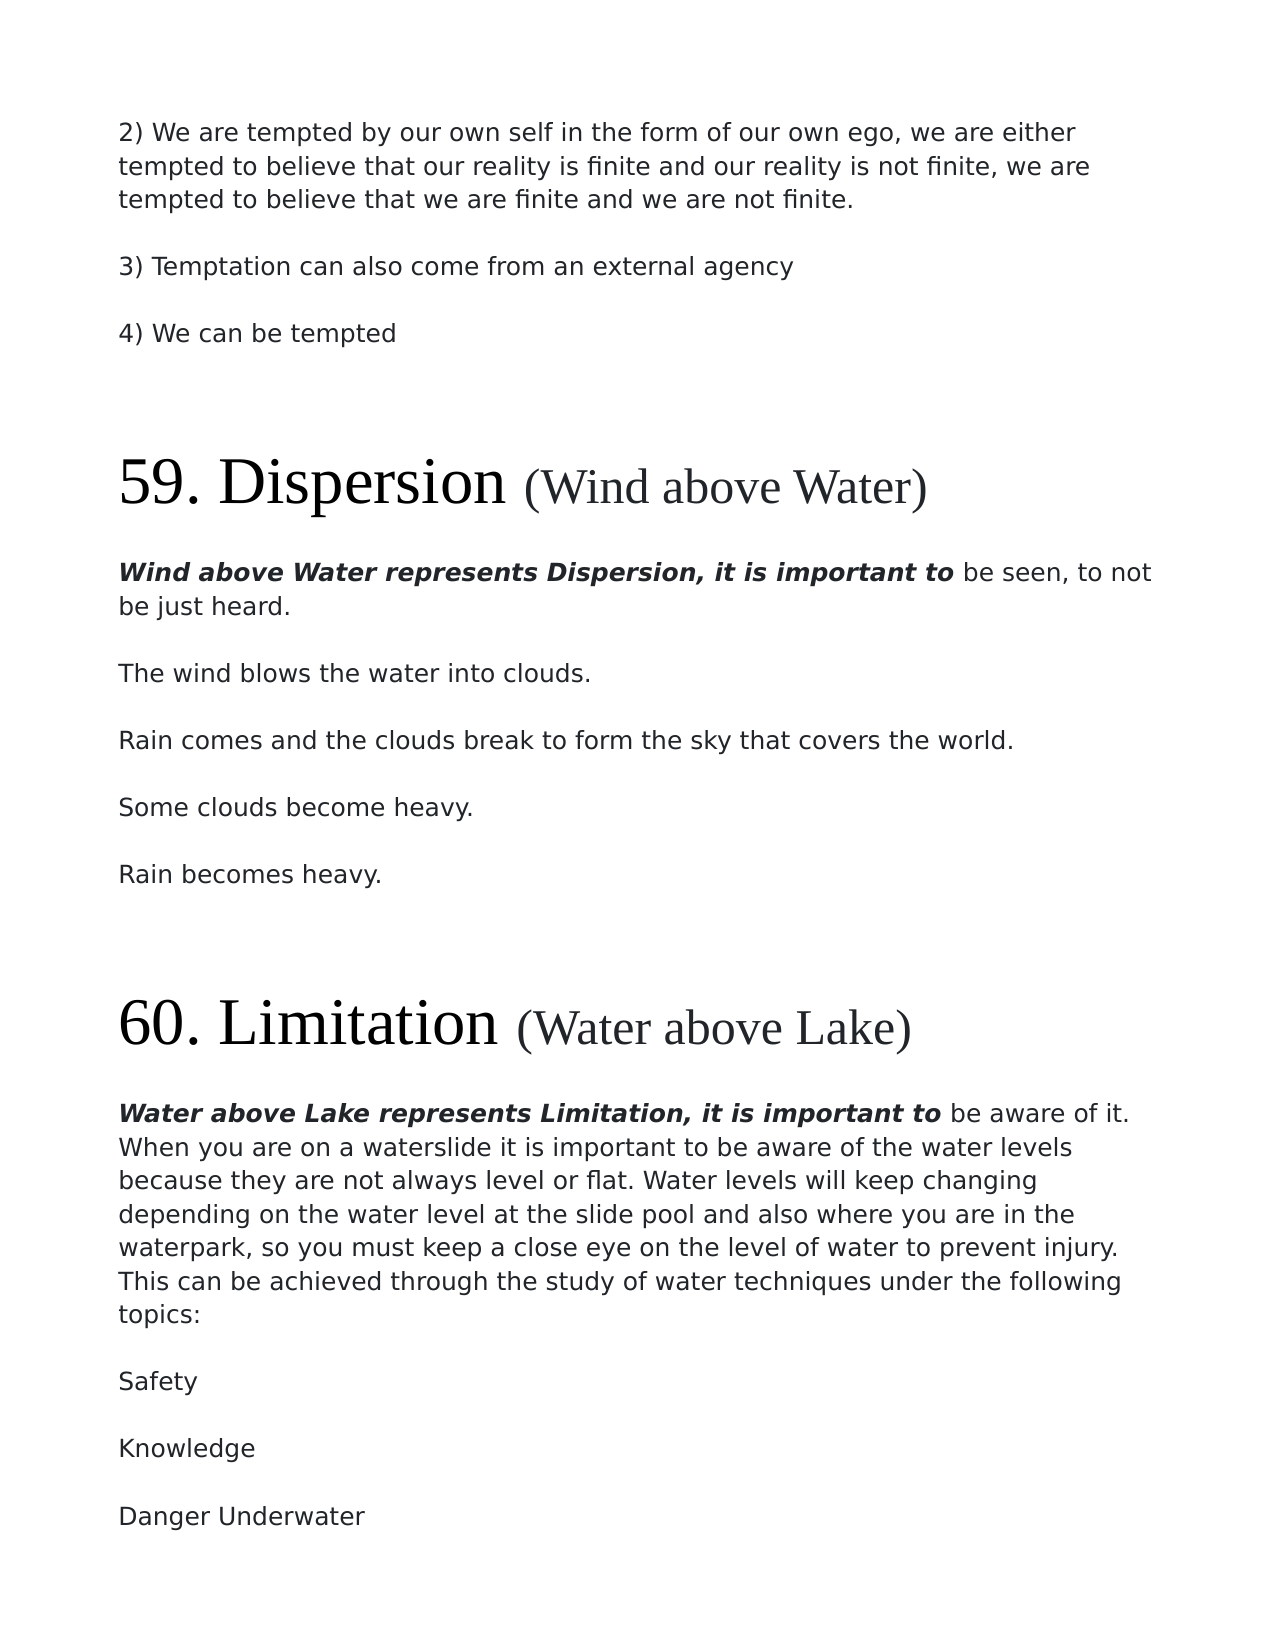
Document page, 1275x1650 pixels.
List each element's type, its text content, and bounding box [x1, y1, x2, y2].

text 2) We are tempted by our own self in the form of our own ego, we are either tempted to believe that our reality is finite and our reality is not finite, we are tempted to believe that we are finite and we are not finite. [118, 118, 1157, 214]
text Danger Underwater [118, 1502, 1157, 1531]
text 3) Temptation can also come from an external agency [118, 252, 1157, 281]
text Water above Lake represents Limitation, it is important to be aware of it. When you are on a waterslide it is important to be aware of the water levels because they are not always level or flat. Water levels will keep changing depending on the water level at the slide pool and also where you are in the waterpark, so you must keep a close eye on the level of water to prevent injury. This can be achieved through the study of water techniques under the following topics: [118, 1099, 1157, 1329]
text The wind blows the water into clouds. [118, 659, 1157, 688]
text Some clouds become heavy. [118, 793, 1157, 822]
text 59. Dispersion (Wind above Water) [118, 441, 1157, 518]
text Wind above Water represents Dispersion, it is important to be seen, to not be just heard. [118, 558, 1157, 621]
text Safety [118, 1367, 1157, 1397]
text 4) We can be tempted [118, 319, 1157, 348]
text 60. Limitation (Water above Lake) [118, 982, 1157, 1058]
text Rain becomes heavy. [118, 860, 1157, 889]
text Knowledge [118, 1434, 1157, 1464]
text Rain comes and the clouds break to form the sky that covers the world. [118, 726, 1157, 755]
